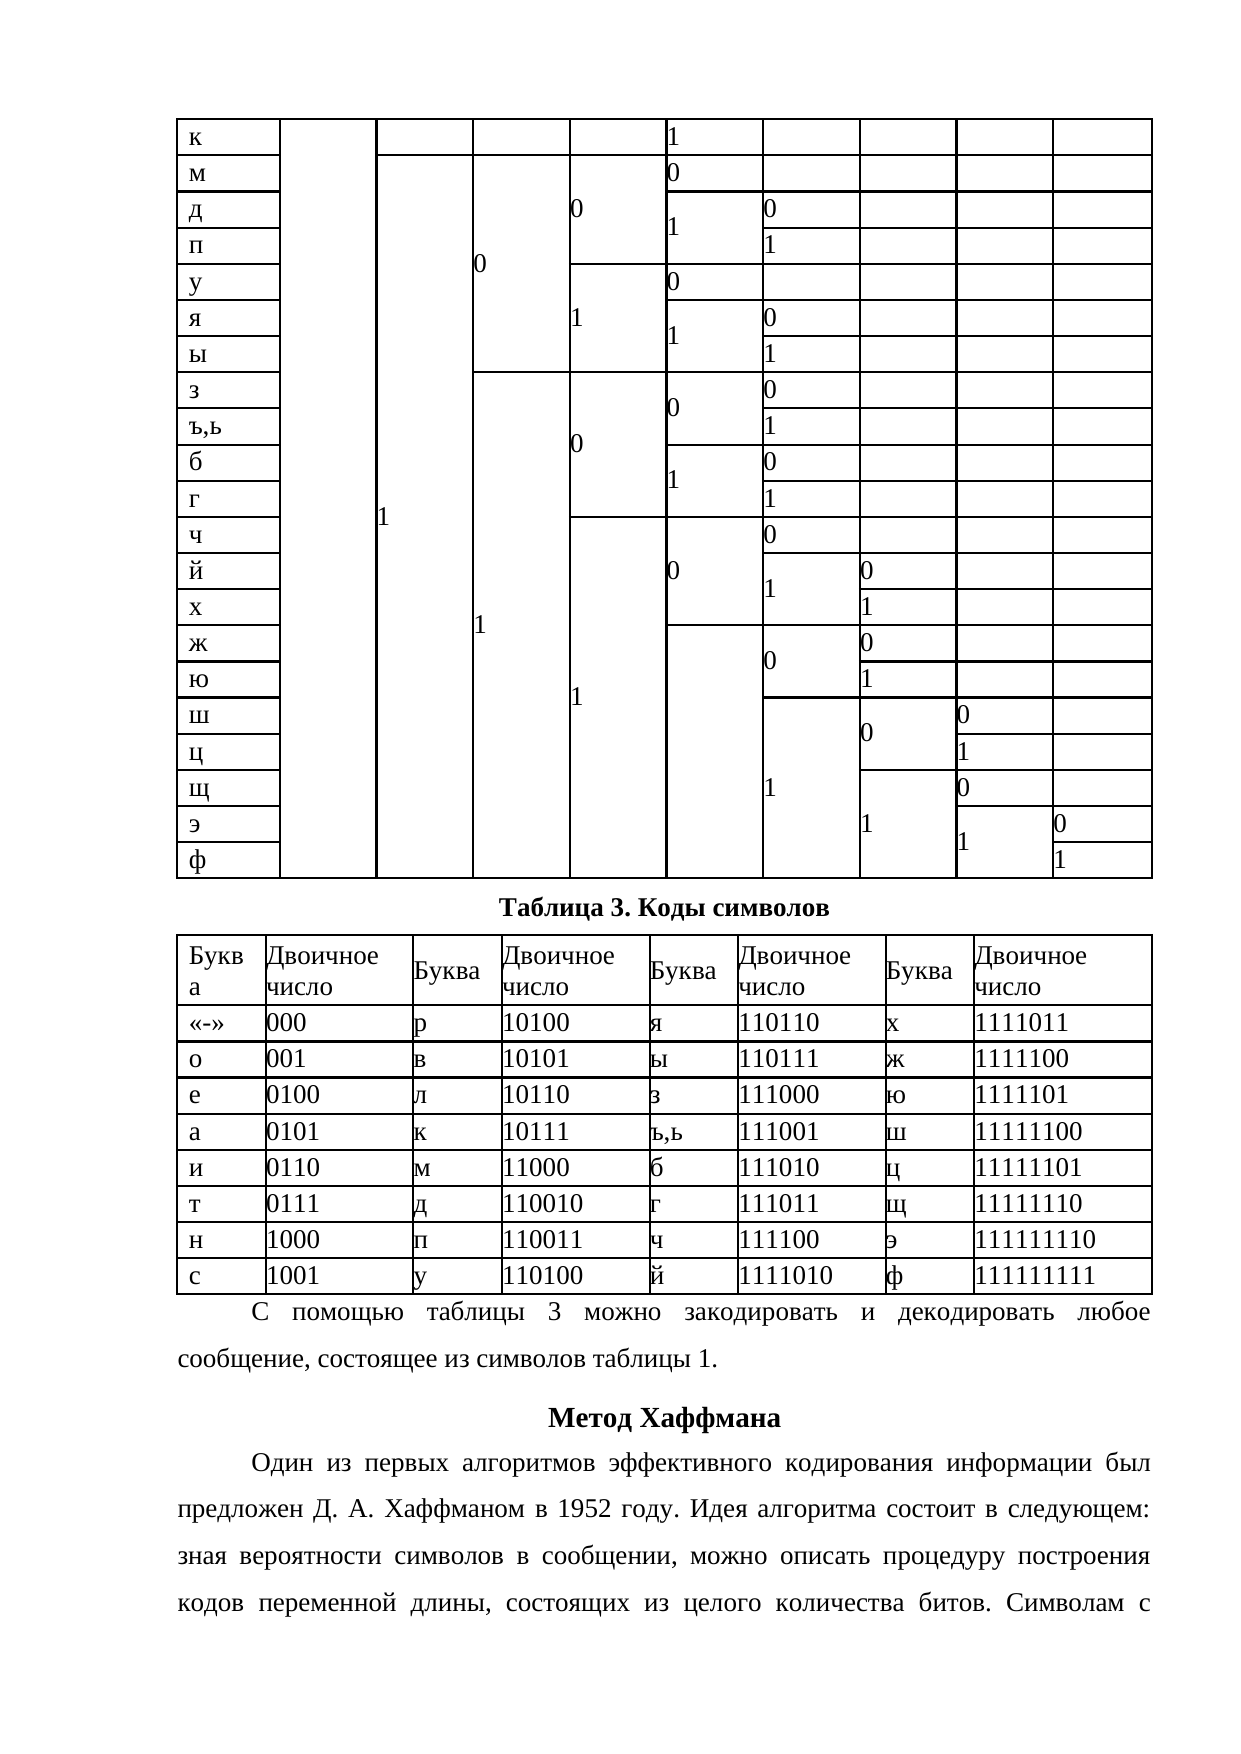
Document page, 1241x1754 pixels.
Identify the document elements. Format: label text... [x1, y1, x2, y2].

table_cell д [178, 193, 279, 227]
table_cell ъ,ь [178, 409, 279, 443]
table_cell [764, 156, 859, 190]
table_cell [958, 626, 1052, 660]
table_cell щ [887, 1187, 973, 1221]
text С помощью таблицы 3 можно закодировать и декодировать любое сообщение, состоящее из символов таблицы 1. [177, 1295, 1152, 1373]
table_cell 0 [764, 373, 859, 407]
table_cell н [178, 1223, 265, 1257]
subtitle Таблица 3. Коды символов [177, 891, 1152, 922]
table_cell 10101 [503, 1043, 649, 1076]
table_cell 11000 [503, 1151, 649, 1185]
table_cell [958, 193, 1052, 227]
table_cell 0110 [267, 1151, 412, 1185]
table_cell [958, 337, 1052, 371]
table_cell [958, 554, 1052, 588]
table_cell к [414, 1115, 501, 1149]
table_cell [1054, 337, 1151, 371]
table_cell 111010 [739, 1151, 885, 1185]
table_cell 110011 [503, 1223, 649, 1257]
table_cell 1111101 [975, 1079, 1151, 1113]
table_cell 1 [958, 735, 1052, 769]
table_cell я [651, 1006, 737, 1040]
table_cell [1054, 518, 1151, 552]
table_cell 111001 [739, 1115, 885, 1149]
table_cell ю [887, 1079, 973, 1113]
table_cell б [178, 446, 279, 479]
table_cell [958, 663, 1052, 696]
table_cell 1 [764, 554, 859, 624]
table_cell 1111100 [975, 1043, 1151, 1076]
table_cell [1054, 699, 1151, 733]
table_cell з [178, 373, 279, 407]
table_cell [958, 156, 1052, 190]
table_cell 0111 [267, 1187, 412, 1221]
table_cell 0 [668, 265, 762, 299]
table_cell 1000 [267, 1223, 412, 1257]
table_cell 1 [668, 446, 762, 516]
table_cell ц [887, 1151, 973, 1185]
table_cell х [887, 1006, 973, 1040]
table_cell 0 [861, 626, 955, 660]
table_cell м [414, 1151, 501, 1185]
table_header Двоичное число [739, 936, 885, 1004]
table_cell 10111 [503, 1115, 649, 1149]
table_cell 001 [267, 1043, 412, 1076]
table_cell 1 [668, 301, 762, 371]
table_cell [281, 120, 375, 877]
table_cell ц [178, 735, 279, 769]
table_cell [1054, 626, 1151, 660]
table_cell 0101 [267, 1115, 412, 1149]
table_cell 0 [764, 626, 859, 696]
table_cell 0 [764, 301, 859, 335]
table_cell 1 [861, 663, 955, 696]
table_cell 1 [571, 265, 665, 371]
table_cell [958, 373, 1052, 407]
table_cell г [651, 1187, 737, 1221]
table_cell 0 [668, 373, 762, 443]
table_cell [1054, 373, 1151, 407]
table_cell [861, 373, 955, 407]
table_cell 0 [861, 699, 955, 769]
table_cell 1 [571, 518, 665, 877]
table_cell [958, 229, 1052, 263]
table_cell т [178, 1187, 265, 1221]
table_cell 11111101 [975, 1151, 1151, 1185]
table_cell [1054, 663, 1151, 696]
table_cell ш [178, 699, 279, 733]
table_cell [958, 265, 1052, 299]
table_cell с [178, 1259, 265, 1293]
table_cell щ [178, 771, 279, 805]
table_cell 1 [764, 229, 859, 263]
table_cell [861, 265, 955, 299]
table_cell ч [178, 518, 279, 552]
table_cell ф [887, 1259, 973, 1293]
table_cell р [414, 1006, 501, 1040]
text Один из первых алгоритмов эффективного кодирования информации был предложен Д. А. Хаффманом в 1952 году. Идея алгоритма состоит в следующем: зная вероятности символов в сообщении, можно описать процедуру построения кодов переменной длины, состоящих из целого количества битов. Символам с [177, 1446, 1152, 1617]
table_cell п [178, 229, 279, 263]
table_cell у [178, 265, 279, 299]
table_cell 111000 [739, 1079, 885, 1113]
table_cell [1054, 229, 1151, 263]
table_cell а [178, 1115, 265, 1149]
table_cell 1 [861, 771, 955, 877]
table_cell 0 [668, 518, 762, 624]
table_cell 111100 [739, 1223, 885, 1257]
table_cell 110111 [739, 1043, 885, 1076]
table_cell [861, 409, 955, 443]
table_cell 000 [267, 1006, 412, 1040]
table_cell [1054, 771, 1151, 805]
table_header Двоичное число [975, 936, 1151, 1004]
table_cell [861, 482, 955, 516]
table_cell [1054, 735, 1151, 769]
table_cell ы [178, 337, 279, 371]
table_cell [1054, 156, 1151, 190]
table_cell [764, 120, 859, 154]
table_header Буква [651, 936, 737, 1004]
table_cell ф [178, 843, 279, 877]
table_cell э [178, 807, 279, 841]
table_cell й [178, 554, 279, 588]
table_cell 1 [668, 120, 762, 154]
table_cell 0 [764, 193, 859, 227]
table_cell 1 [861, 590, 955, 624]
table_cell 1001 [267, 1259, 412, 1293]
table_cell к [178, 120, 279, 154]
table_cell [474, 120, 569, 154]
table_cell [861, 301, 955, 335]
table_cell п [414, 1223, 501, 1257]
table_cell 111111110 [975, 1223, 1151, 1257]
table_cell 1 [764, 699, 859, 877]
table_cell ш [887, 1115, 973, 1149]
subtitle Метод Хаффмана [177, 1401, 1152, 1434]
table_header Двоичное число [503, 936, 649, 1004]
table_cell [958, 518, 1052, 552]
table_cell ж [178, 626, 279, 660]
table_cell [1054, 120, 1151, 154]
table_cell 1111011 [975, 1006, 1151, 1040]
table_cell [861, 229, 955, 263]
table_cell 1 [1054, 843, 1151, 877]
table_cell 0 [474, 156, 569, 371]
table_cell з [651, 1079, 737, 1113]
table_cell [571, 120, 665, 154]
table_cell ъ,ь [651, 1115, 737, 1149]
table_cell [378, 120, 472, 154]
table_cell [861, 337, 955, 371]
table_cell б [651, 1151, 737, 1185]
table_cell [861, 120, 955, 154]
table_cell [1054, 446, 1151, 479]
table_cell м [178, 156, 279, 190]
table_cell 110110 [739, 1006, 885, 1040]
table_cell 1 [764, 482, 859, 516]
table_cell 110010 [503, 1187, 649, 1221]
table_cell ю [178, 663, 279, 696]
table_header Буква [887, 936, 973, 1004]
table_cell е [178, 1079, 265, 1113]
table_cell «-» [178, 1006, 265, 1040]
table_cell [958, 482, 1052, 516]
table_cell 1 [378, 156, 472, 877]
table_cell 10100 [503, 1006, 649, 1040]
table_cell ы [651, 1043, 737, 1076]
table_cell [958, 301, 1052, 335]
table_cell о [178, 1043, 265, 1076]
table_cell 0 [764, 446, 859, 479]
table_cell 0 [668, 156, 762, 190]
table_cell 1 [764, 409, 859, 443]
table_cell 110100 [503, 1259, 649, 1293]
table_cell и [178, 1151, 265, 1185]
table_cell [861, 156, 955, 190]
table_cell ж [887, 1043, 973, 1076]
table_cell [1054, 554, 1151, 588]
table_header Буква [414, 936, 501, 1004]
table_cell [1054, 265, 1151, 299]
table_cell 11111110 [975, 1187, 1151, 1221]
table_cell 1 [474, 373, 569, 877]
table_cell э [887, 1223, 973, 1257]
table_cell [1054, 301, 1151, 335]
table_cell 10110 [503, 1079, 649, 1113]
table_cell 11111100 [975, 1115, 1151, 1149]
table_cell г [178, 482, 279, 516]
table_cell [861, 446, 955, 479]
table_cell д [414, 1187, 501, 1221]
table_cell 1 [764, 337, 859, 371]
table_header Буква [178, 936, 265, 1004]
table_cell л [414, 1079, 501, 1113]
table_cell [958, 446, 1052, 479]
table_cell [1054, 482, 1151, 516]
table_cell [958, 590, 1052, 624]
table_cell я [178, 301, 279, 335]
table_cell ч [651, 1223, 737, 1257]
table_cell 111011 [739, 1187, 885, 1221]
table_cell 0 [958, 699, 1052, 733]
table_cell 0 [571, 373, 665, 516]
table_cell у [414, 1259, 501, 1293]
table_cell 1111010 [739, 1259, 885, 1293]
table_cell 0 [764, 518, 859, 552]
table_cell [1054, 409, 1151, 443]
table_header Двоичное число [267, 936, 412, 1004]
table_cell [1054, 590, 1151, 624]
table_cell й [651, 1259, 737, 1293]
table_cell 1 [958, 807, 1052, 877]
table_cell х [178, 590, 279, 624]
table_cell 111111111 [975, 1259, 1151, 1293]
table_cell [1054, 193, 1151, 227]
table_cell 0 [571, 156, 665, 263]
table_cell [861, 193, 955, 227]
table_cell 0 [861, 554, 955, 588]
table_cell 0 [958, 771, 1052, 805]
table_cell [764, 265, 859, 299]
table_cell в [414, 1043, 501, 1076]
table_cell [958, 409, 1052, 443]
table_cell [861, 518, 955, 552]
table_cell 1 [668, 193, 762, 263]
table_cell 0100 [267, 1079, 412, 1113]
table_cell 0 [1054, 807, 1151, 841]
table_cell [668, 626, 762, 877]
table_cell [958, 120, 1052, 154]
